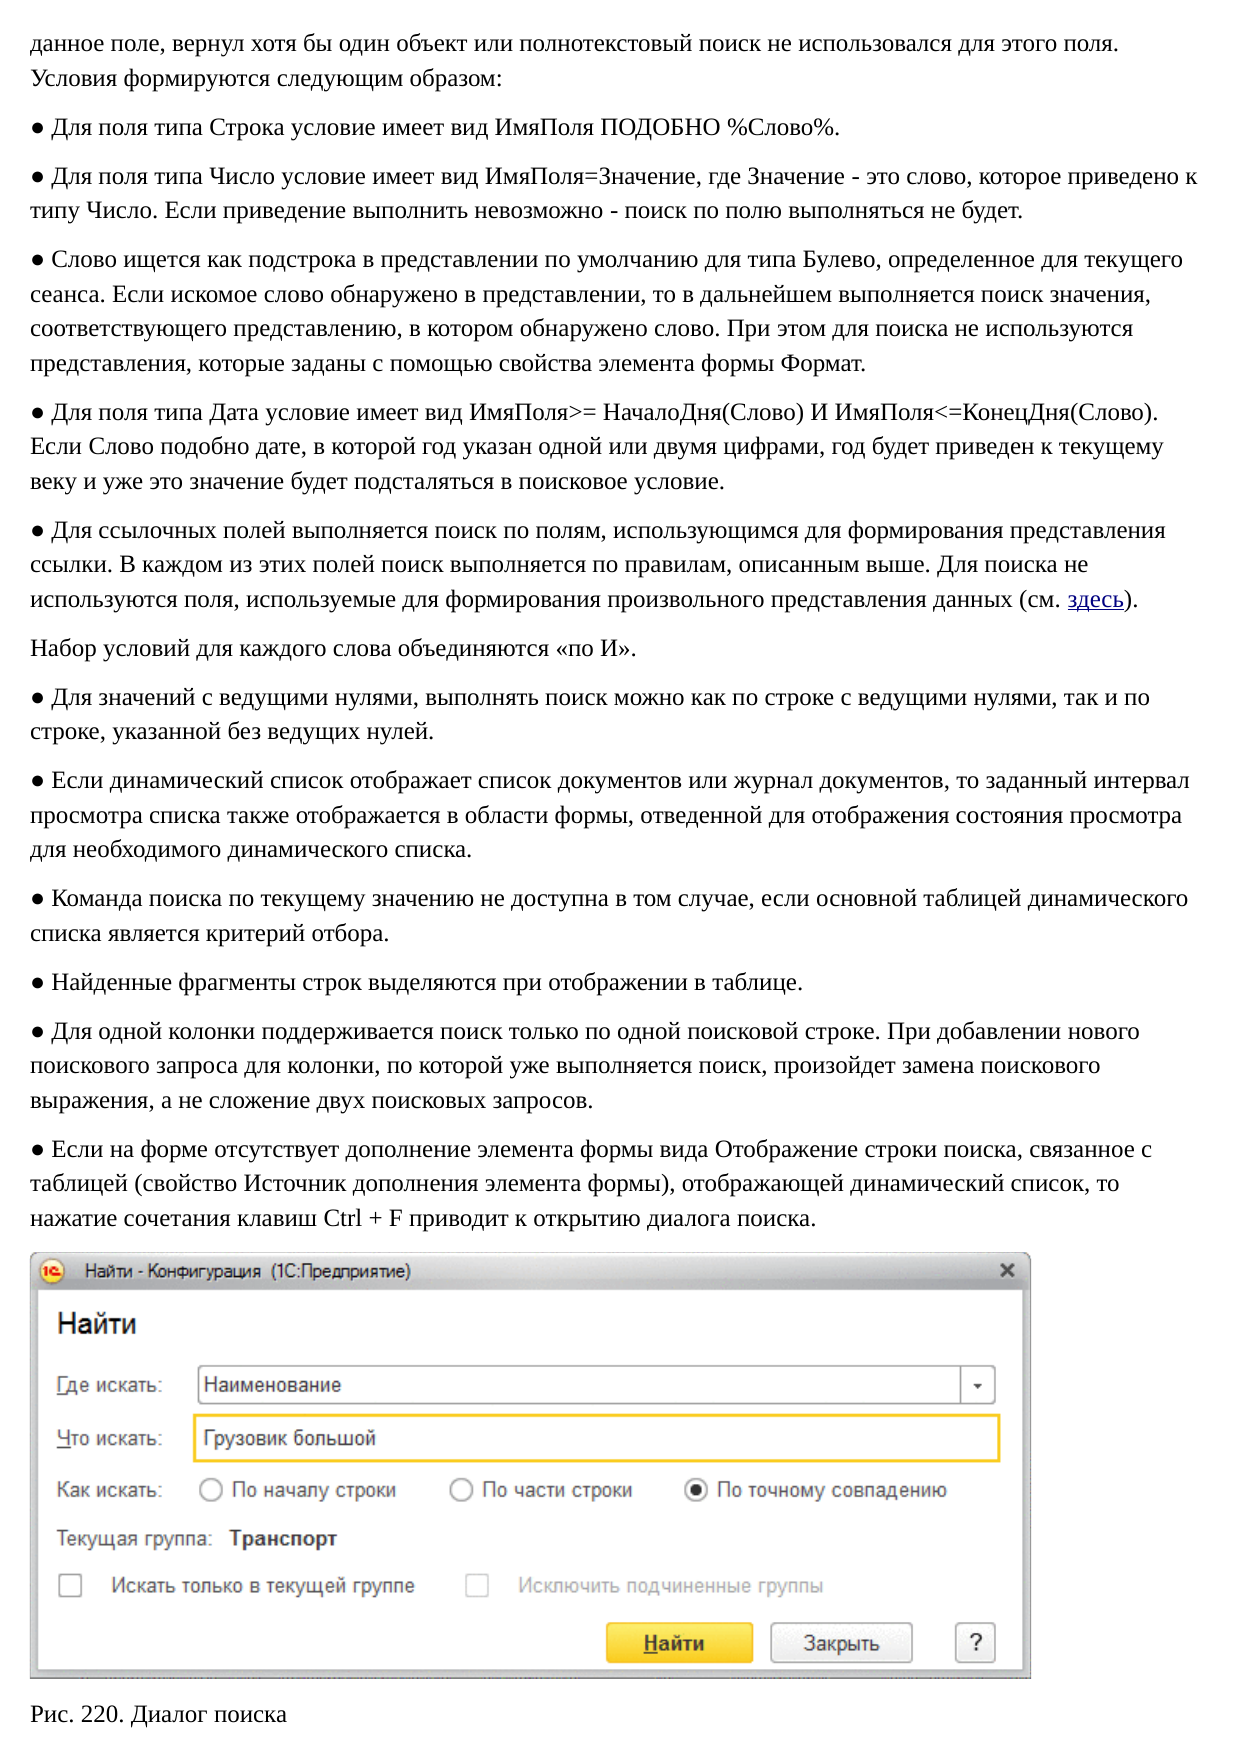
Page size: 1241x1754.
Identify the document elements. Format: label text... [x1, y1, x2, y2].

text Набор условий для каждого слова объединяются «по И». [30, 633, 1211, 662]
text ● Для поля типа Число условие имеет вид ИмяПоля=Значение, где Значение ‑ это слово, которое приведено к типу Число. Если приведение выполнить невозможно ‑ поиск по полю выполняться не будет. [30, 161, 1211, 224]
text ● Если на форме отсутствует дополнение элемента формы вида Отображение строки поиска, связанное с таблицей (свойство Источник дополнения элемента формы), отображающей динамический список, то нажатие сочетания клавиш Ctrl + F приводит к открытию диалога поиска. [30, 1134, 1211, 1232]
text ● Для поля типа Строка условие имеет вид ИмяПоля ПОДОБНО %Слово%. [30, 112, 1211, 140]
text ● Для значений с ведущими нулями, выполнять поиск можно как по строке с ведущими нулями, так и по строке, указанной без ведущих нулей. [30, 682, 1211, 745]
text данное поле, вернул хотя бы один объект или полнотекстовый поиск не использовался для этого поля. Условия формируются следующим образом: [30, 28, 1211, 91]
text ● Для одной колонки поддерживается поиск только по одной поисковой строке. При добавлении нового поискового запроса для колонки, по которой уже выполняется поиск, произойдет замена поискового выражения, а не сложение двух поисковых запросов. [30, 1016, 1211, 1114]
picture [29, 1252, 1032, 1679]
text ● Если динамический список отображает список документов или журнал документов, то заданный интервал просмотра списка также отображается в области формы, отведенной для отображения состояния просмотра для необходимого динамического списка. [30, 765, 1211, 863]
text Рис. 220. Диалог поиска [30, 1699, 1211, 1728]
text ● Команда поиска по текущему значению не доступна в том случае, если основной таблицей динамического списка является критерий отбора. [30, 883, 1211, 947]
text ● Для поля типа Дата условие имеет вид ИмяПоля>= НачалоДня(Слово) И ИмяПоля<=КонецДня(Слово). Если Слово подобно дате, в которой год указан одной или двумя цифрами, год будет приведен к текущему веку и уже это значение будет подсталяться в поисковое условие. [30, 397, 1211, 494]
text ● Найденные фрагменты строк выделяются при отображении в таблице. [30, 967, 1211, 996]
text ● Для ссылочных полей выполняется поиск по полям, использующимся для формирования представления ссылки. В каждом из этих полей поиск выполняется по правилам, описанным выше. Для поиска не используются поля, используемые для формирования произвольного представления данных (см. здесь). [30, 515, 1211, 612]
text ● Слово ищется как подстрока в представлении по умолчанию для типа Булево, определенное для текущего сеанса. Если искомое слово обнаружено в представлении, то в дальнейшем выполняется поиск значения, соответствующего представлению, в котором обнаружено слово. При этом для поиска не используются представления, которые заданы с помощью свойства элемента формы Формат. [30, 244, 1211, 376]
